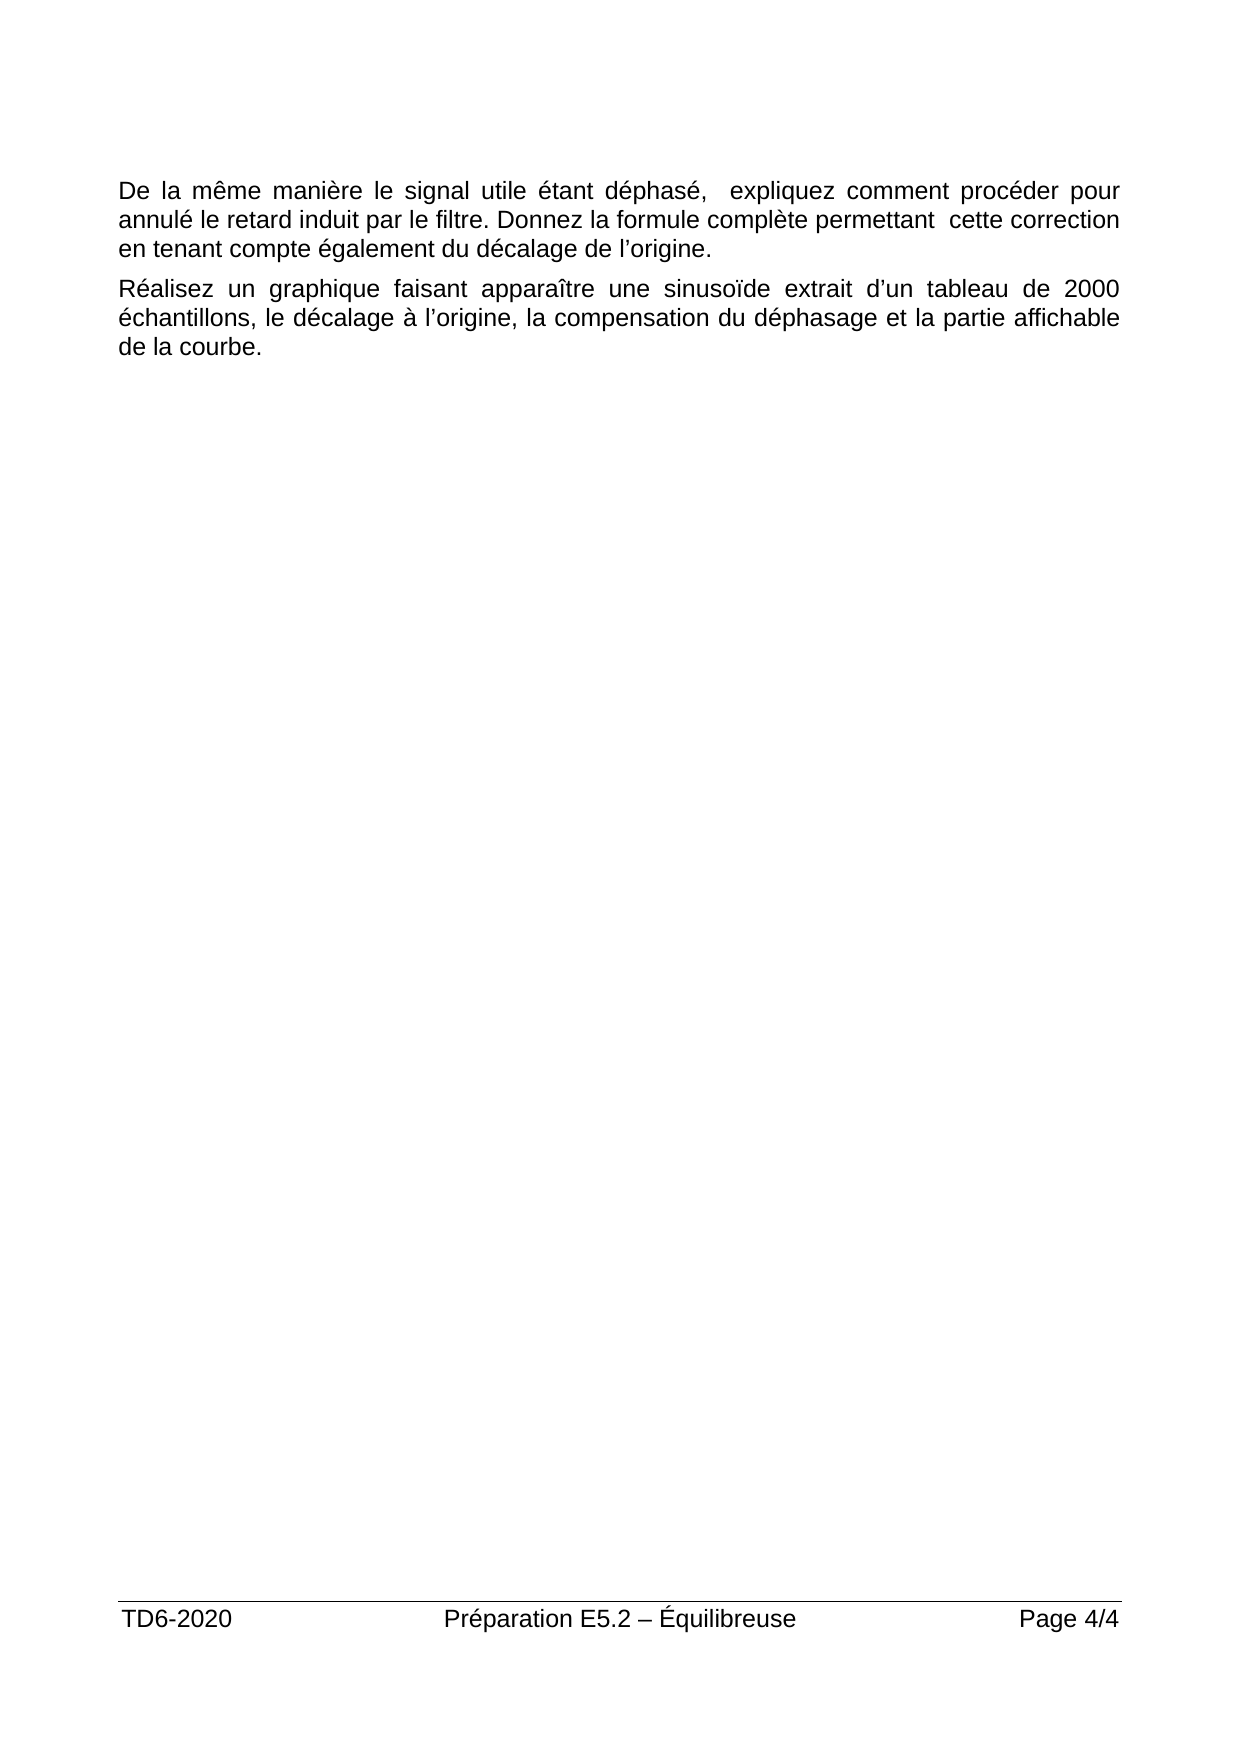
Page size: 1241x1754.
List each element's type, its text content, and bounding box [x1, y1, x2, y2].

text De la même manière le signal utile étant déphasé, expliquez comment procéder pour annulé le retard induit par le filtre. Donnez la formule complète permettant cette correction en tenant compte également du décalage de l’origine. [118, 176, 1122, 263]
text Réalisez un graphique faisant apparaître une sinusoïde extrait d’un tableau de 2000 échantillons, le décalage à l’origine, la compensation du déphasage et la partie affichable de la courbe. [118, 274, 1122, 361]
